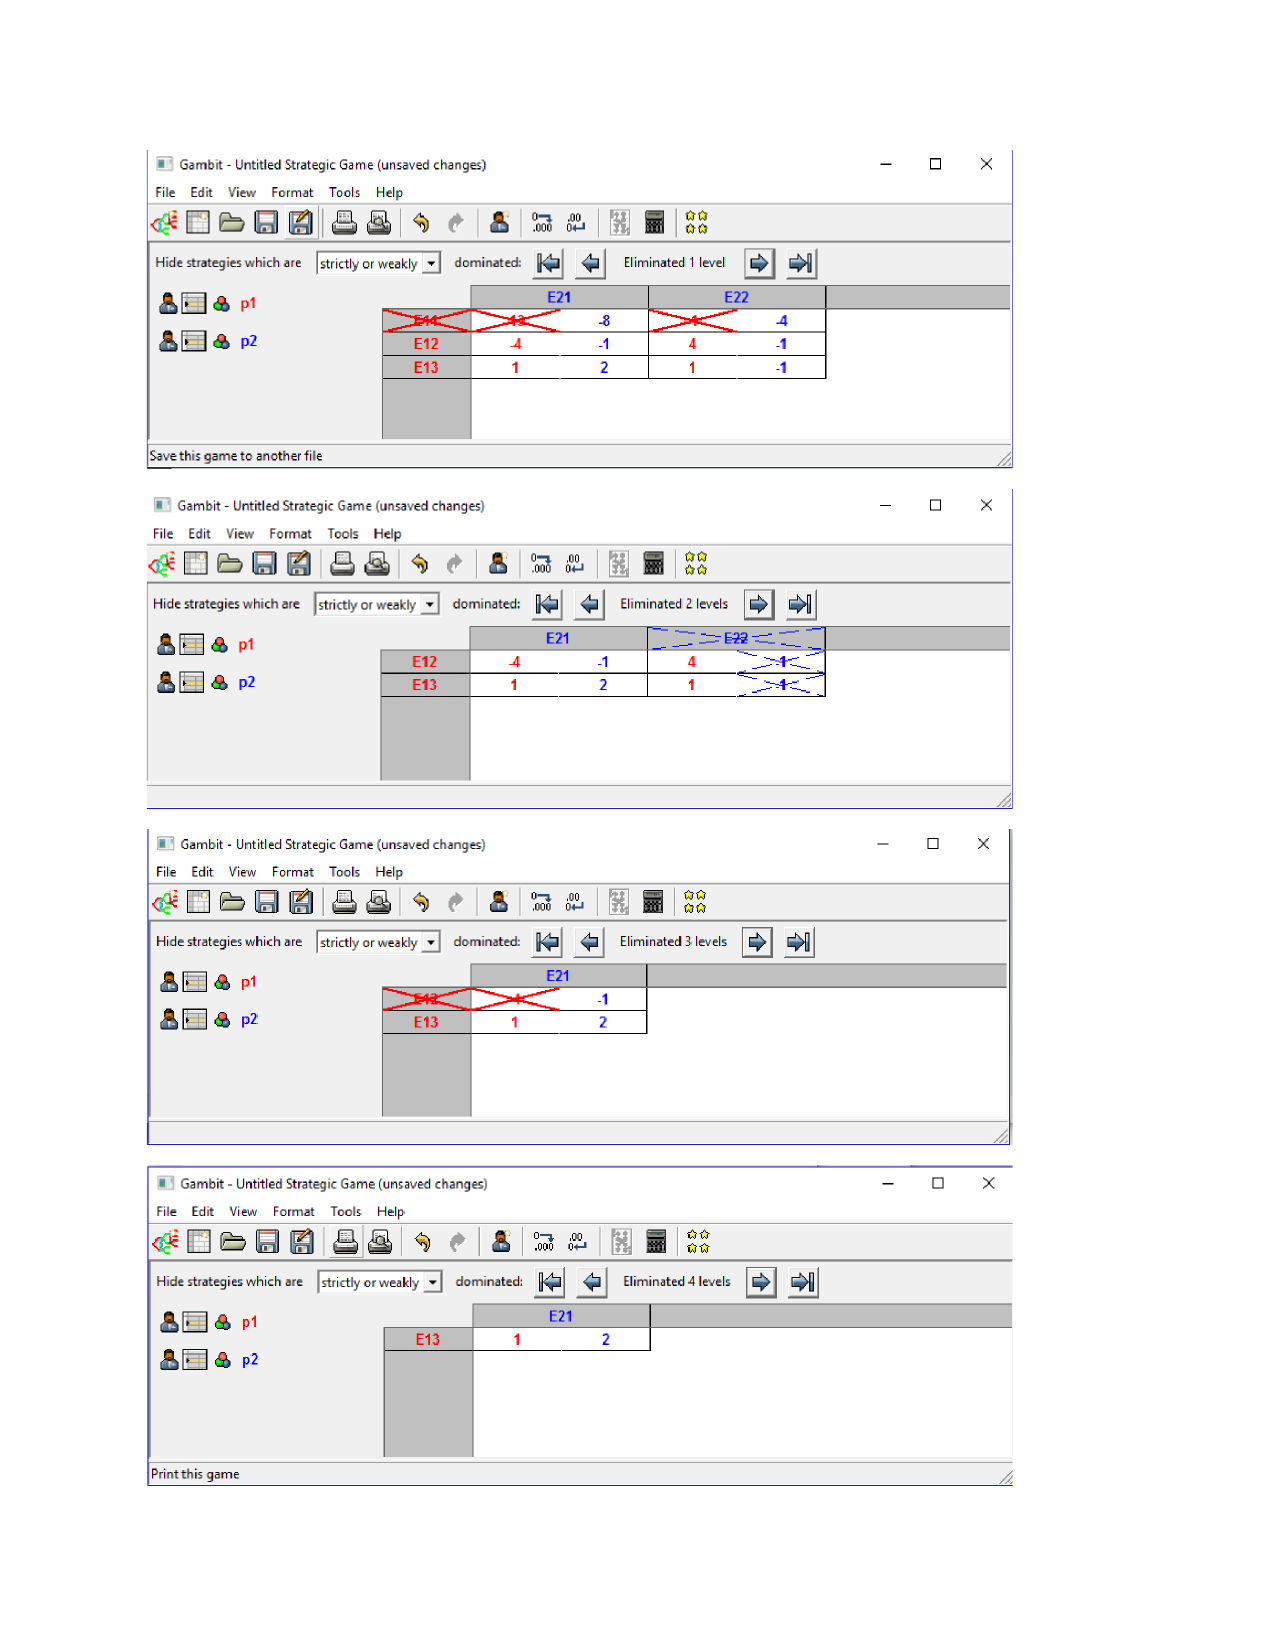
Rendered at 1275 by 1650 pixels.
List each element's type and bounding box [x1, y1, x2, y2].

picture [146, 1165, 1013, 1486]
picture [146, 829, 1013, 1145]
picture [146, 489, 1013, 809]
picture [146, 150, 1013, 469]
